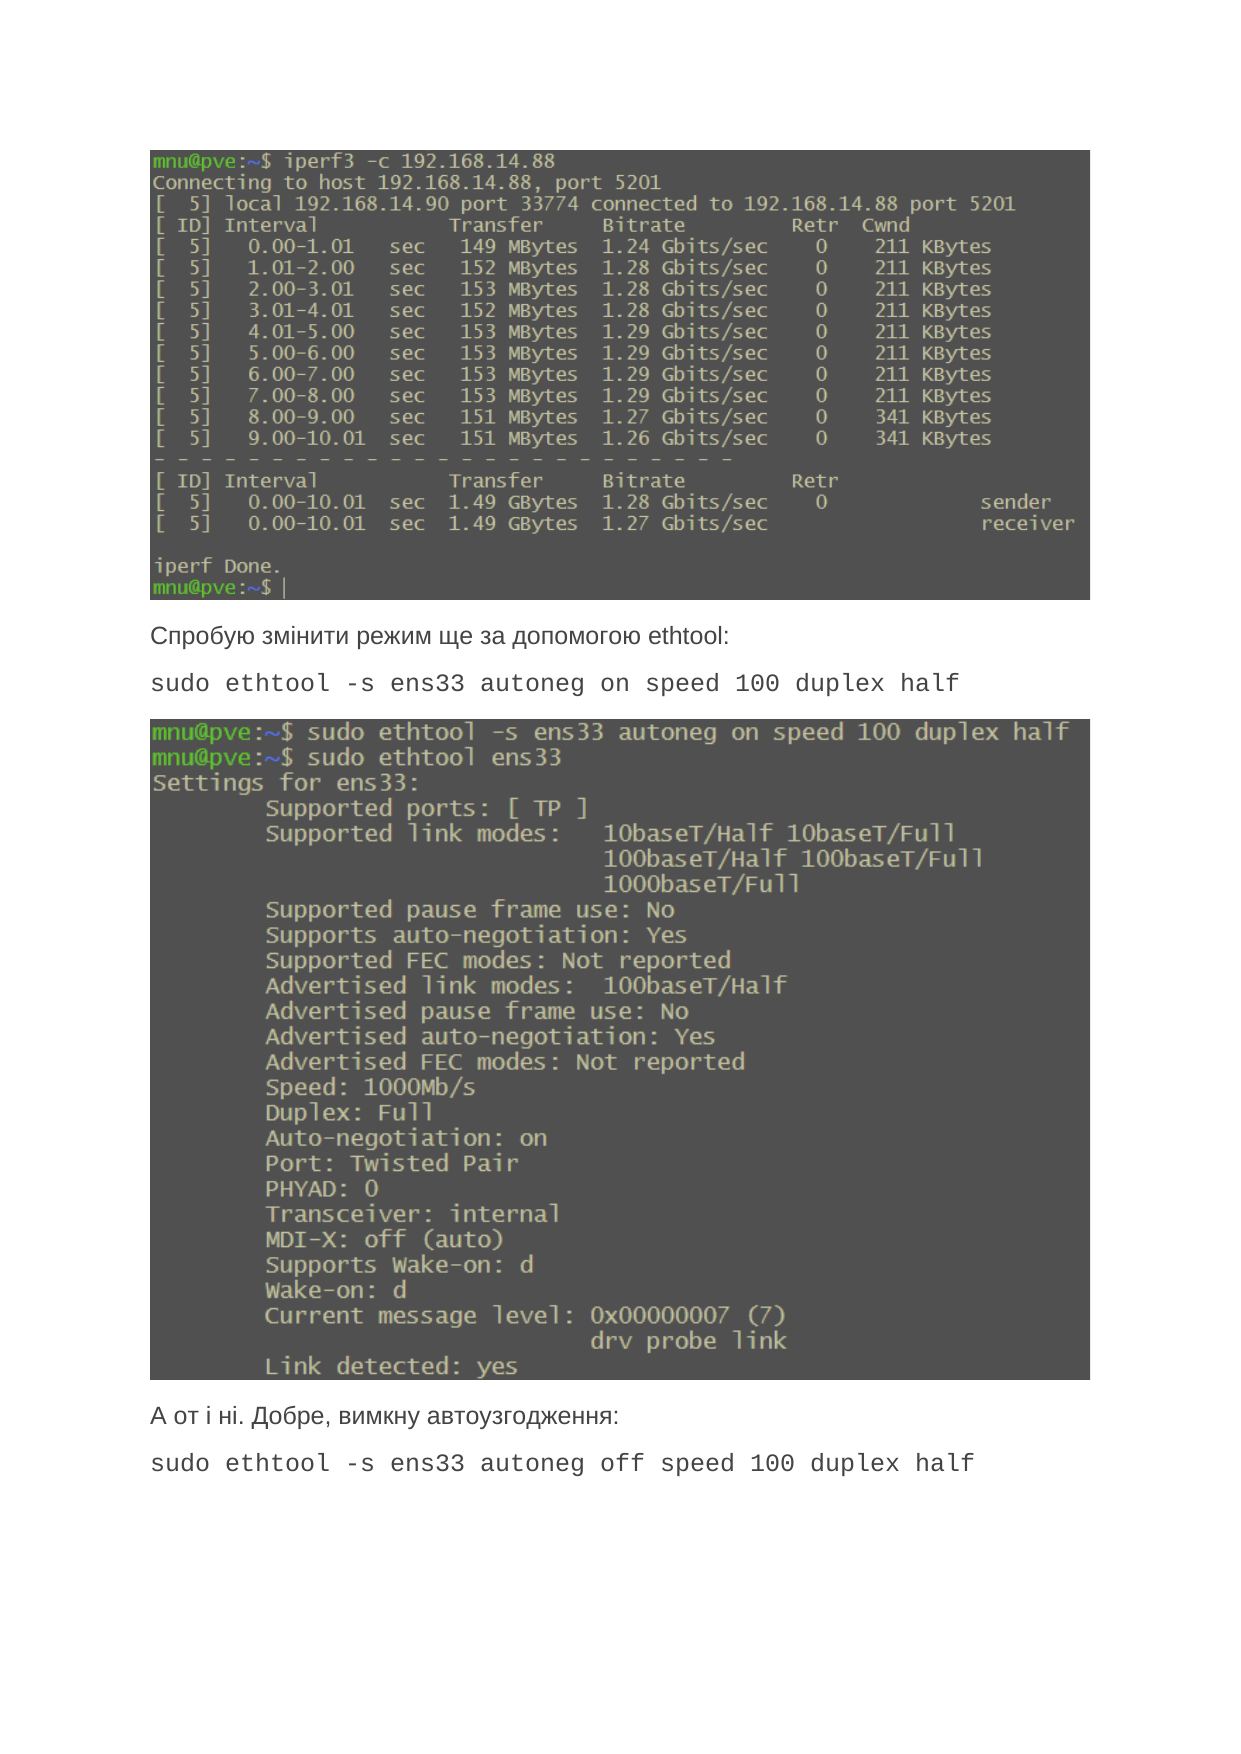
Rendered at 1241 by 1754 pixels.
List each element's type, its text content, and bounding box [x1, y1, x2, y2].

text Спробую змінити режим ще за допомогою ethtool: [150, 621, 1090, 649]
text sudo ethtool -s ens33 autoneg on speed 100 duplex half [150, 670, 1090, 699]
text А от і ні. Добре, вимкну автоузгодження: [150, 1401, 1090, 1429]
text sudo ethtool -s ens33 autoneg off speed 100 duplex half [150, 1450, 1090, 1479]
picture [150, 150, 1091, 600]
picture [150, 719, 1091, 1380]
